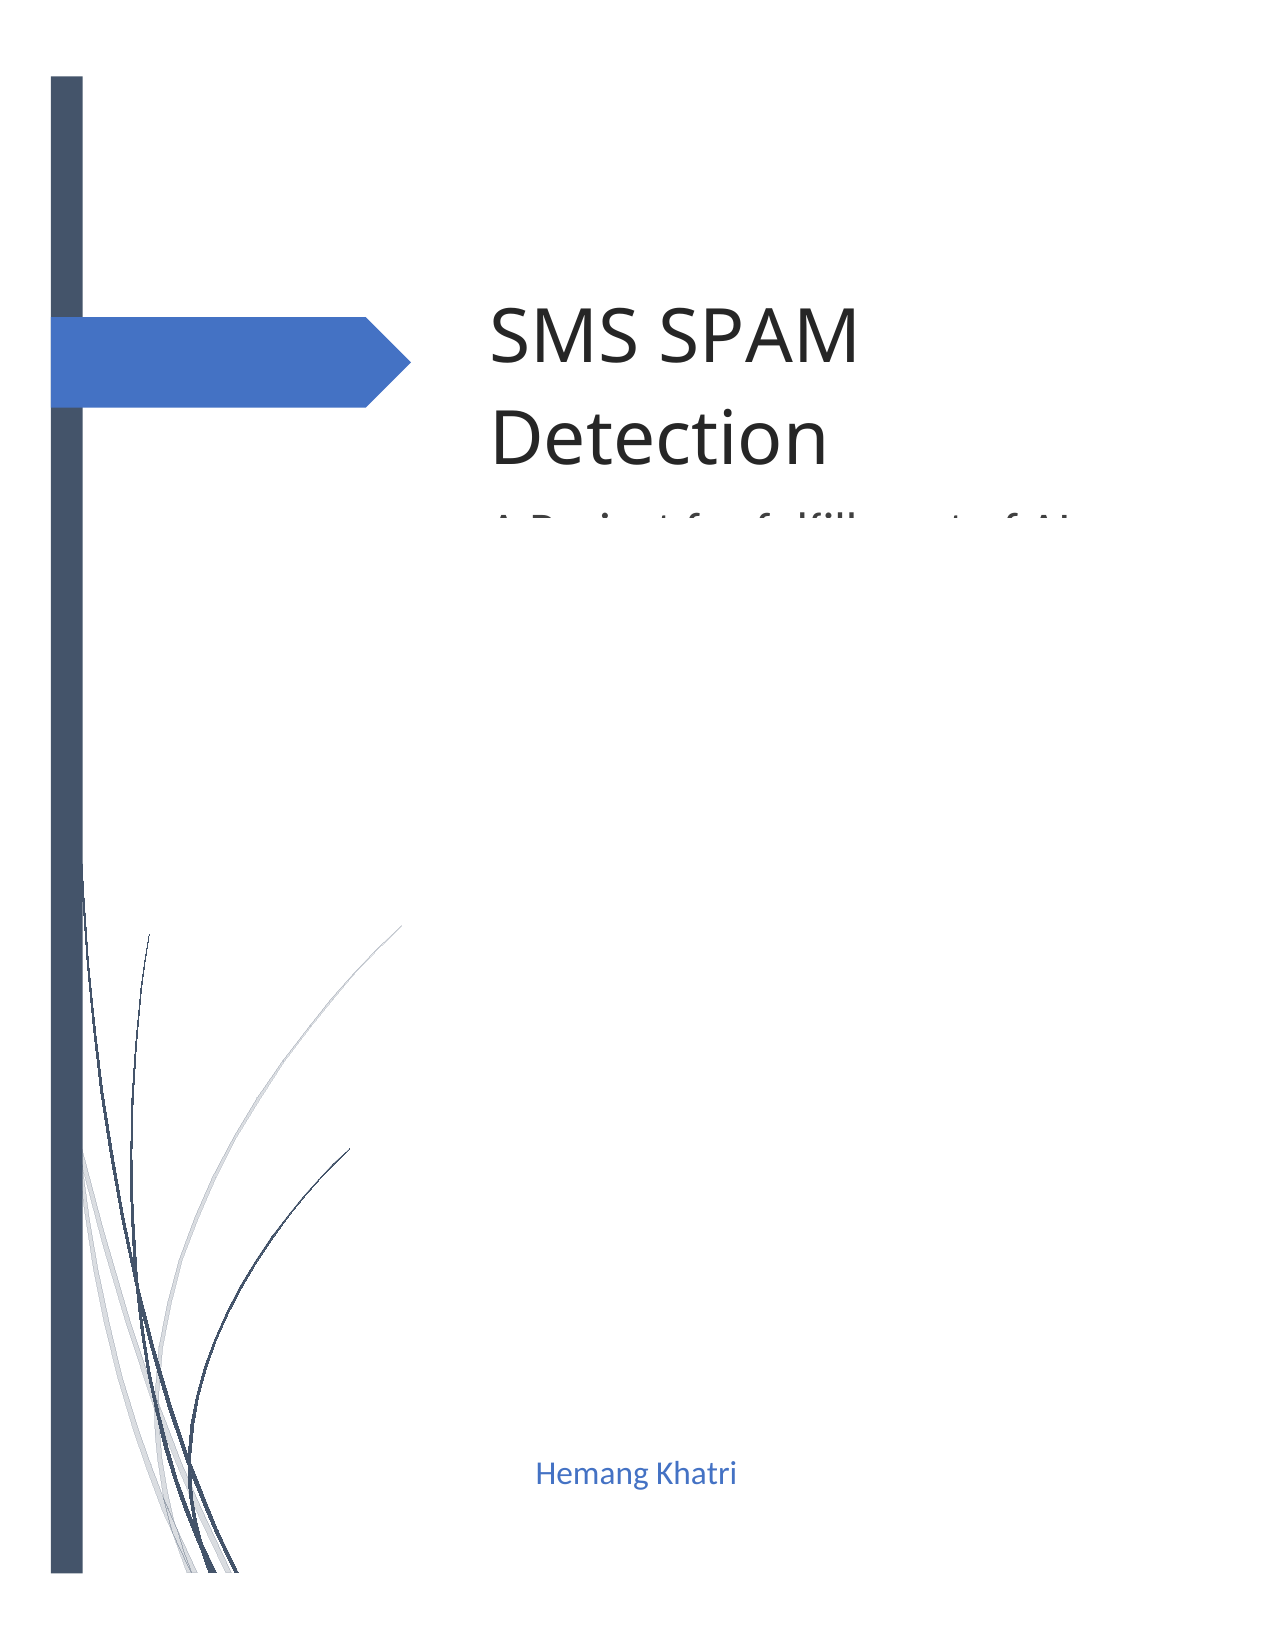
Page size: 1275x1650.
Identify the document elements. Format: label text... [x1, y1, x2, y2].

text SMS SPAM Detection [489, 282, 1129, 486]
text Hemang Khatri [535, 1452, 1119, 1493]
text 18/01/2025 [66, 807, 358, 843]
text A Project for fulfillment of AI with Machine Learning course [489, 499, 1129, 518]
